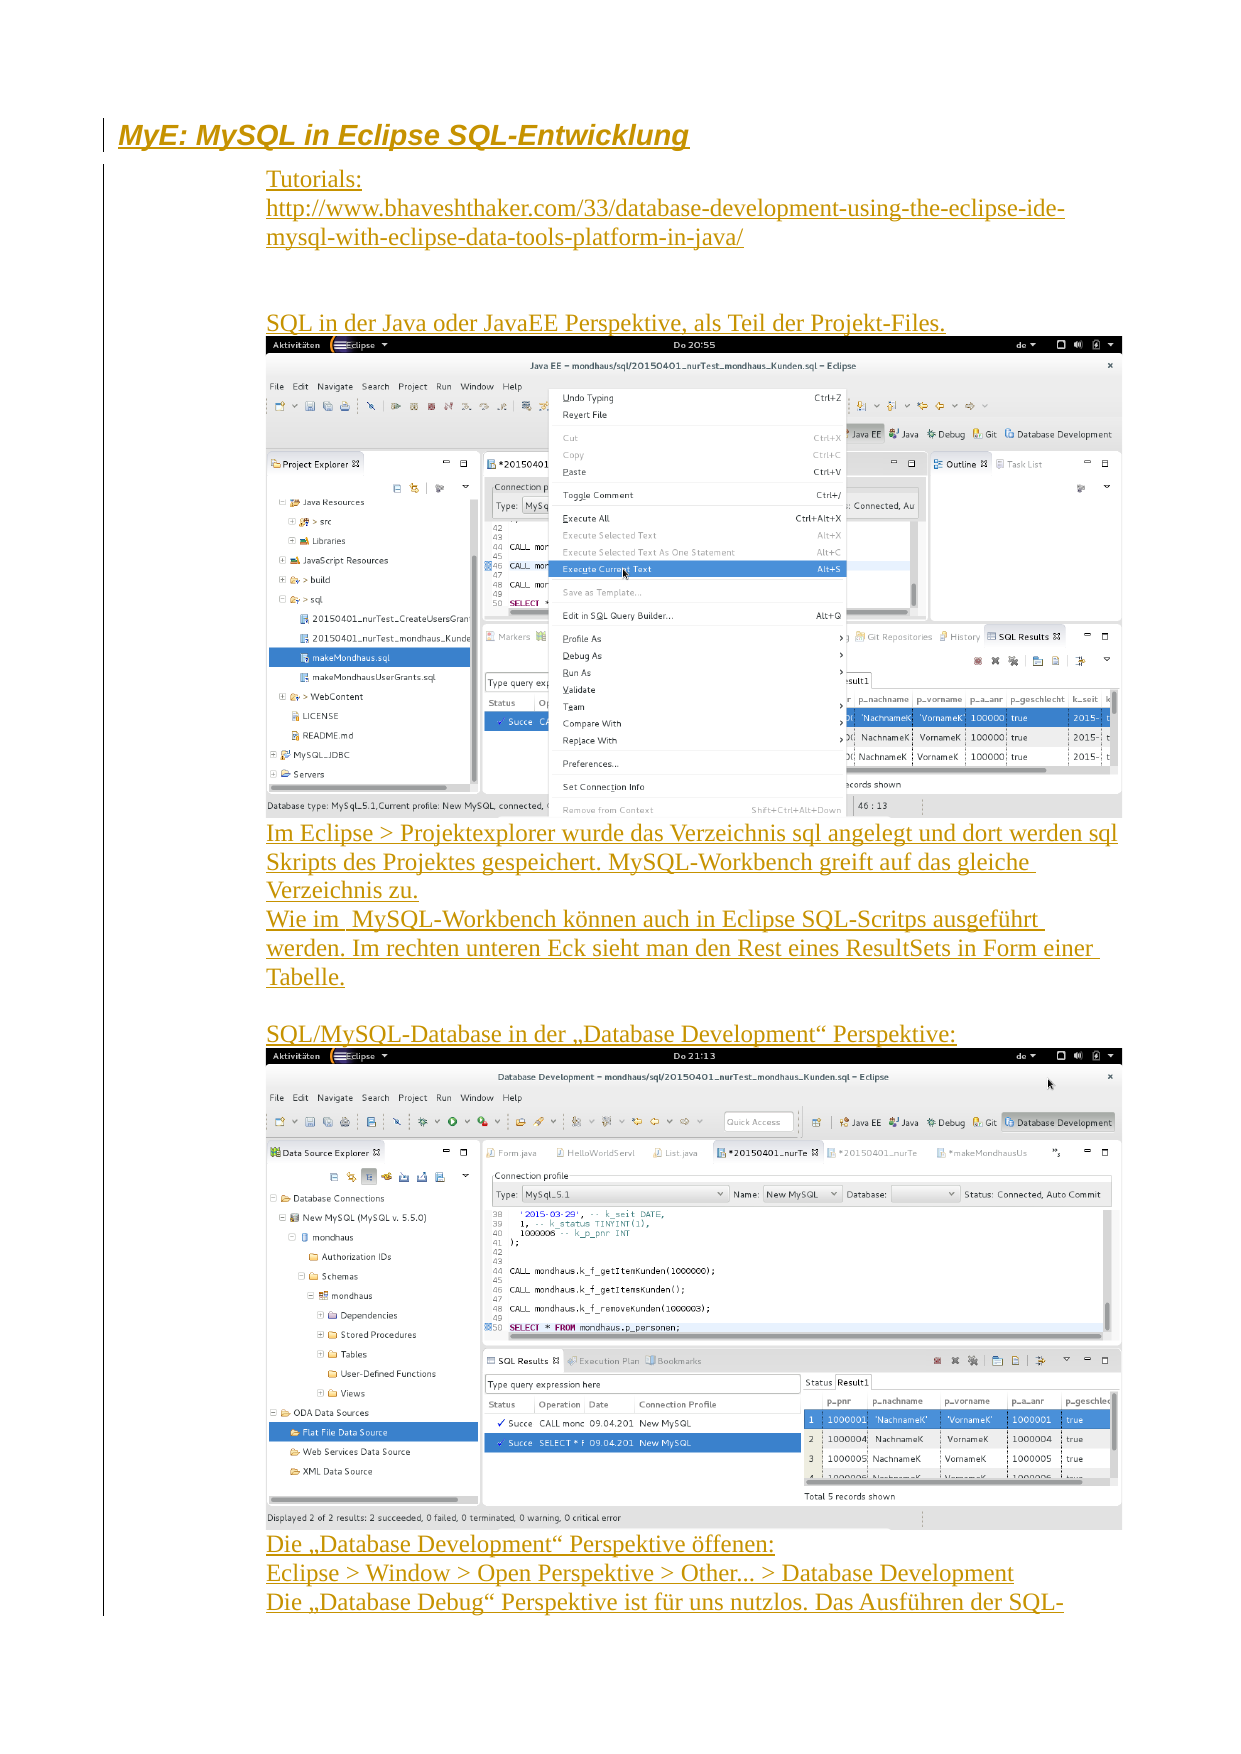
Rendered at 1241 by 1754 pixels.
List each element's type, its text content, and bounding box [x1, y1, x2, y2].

text Tutorials: [266, 164, 1122, 193]
picture [265, 336, 1123, 818]
text SQL in der Java oder JavaEE Perspektive, als Teil der Projekt-Files. [266, 308, 1122, 336]
text Die „Database Development“ Perspektive öffenen: [266, 1530, 1122, 1558]
text Die „Database Debug“ Perspektive ist für uns nutzlos. Das Ausführen der SQL- [266, 1587, 1122, 1616]
text Wie im MySQL-Workbench können auch in Eclipse SQL-Scritps ausgeführt werden. Im rechten unteren Eck sieht man den Rest eines ResultSets in Form einer Tabelle. [266, 904, 1122, 991]
text SQL/MySQL-Database in der „Database Development“ Perspektive: [266, 1019, 1122, 1048]
picture [265, 1048, 1123, 1530]
text Eclipse > Window > Open Perspektive > Other... > Database Development [266, 1558, 1122, 1587]
text http://www.bhaveshthaker.com/33/database-development-using-the-eclipse-ide-mysql-with-eclipse-data-tools-platform-in-java/ [266, 193, 1122, 250]
subtitle MyE: MySQL in Eclipse SQL-Entwicklung [118, 118, 1122, 152]
text Im Eclipse > Projektexplorer wurde das Verzeichnis sql angelegt und dort werden sql Skripts des Projektes gespeichert. MySQL-Workbench greift auf das gleiche Verzeichnis zu. [266, 818, 1122, 904]
